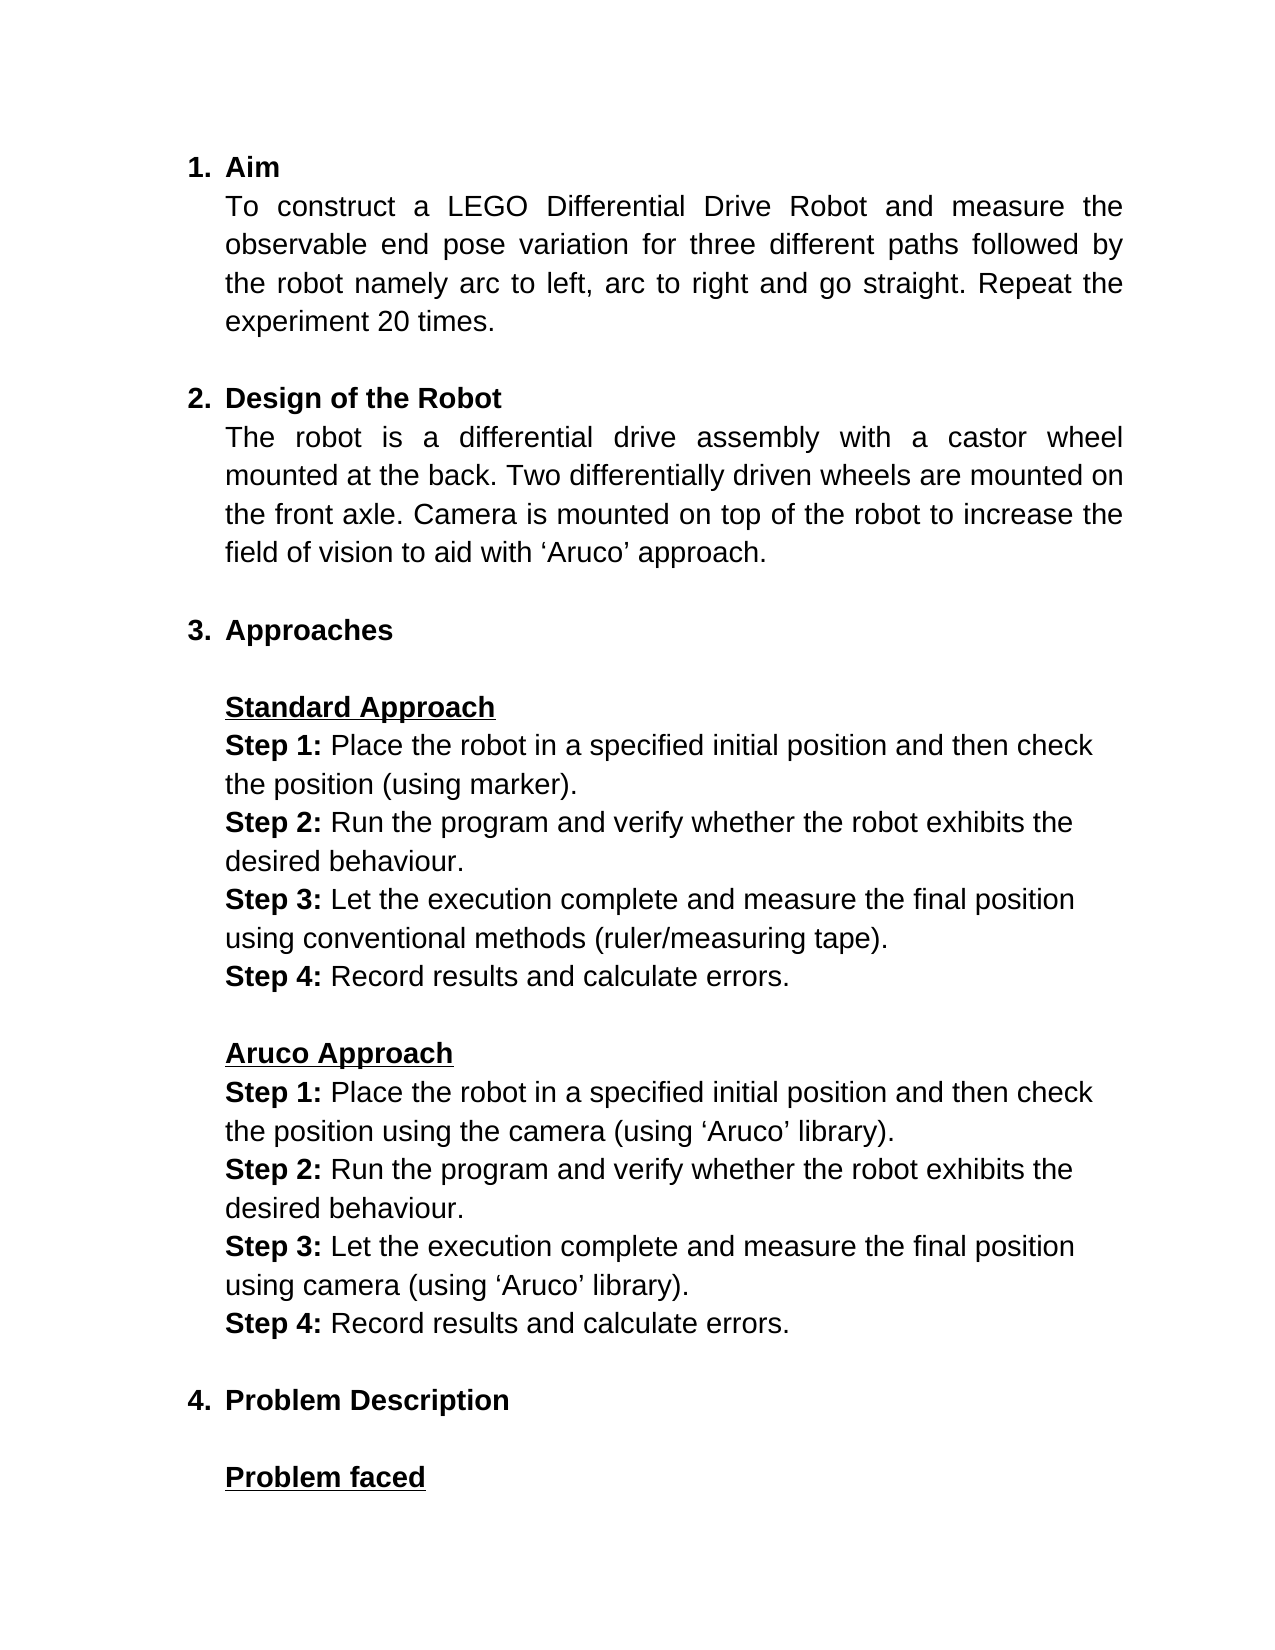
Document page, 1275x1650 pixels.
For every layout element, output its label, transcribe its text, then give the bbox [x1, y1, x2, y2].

list Approaches [187, 612, 1125, 646]
text Step 2: Run the program and verify whether the robot exhibits the desired behaviour. [225, 1152, 1125, 1224]
text Standard Approach [150, 689, 1125, 723]
text Problem faced [150, 1460, 1125, 1494]
text To construct a LEGO Differential Drive Robot and measure the observable end pose variation for three different paths followed by the robot namely arc to left, arc to right and go straight. Repeat the experiment 20 times. [225, 188, 1125, 338]
text Step 4: Record results and calculate errors. [150, 1306, 1125, 1340]
list Design of the Robot [187, 381, 1125, 415]
text Step 3: Let the execution complete and measure the final position using conventional methods (ruler/measuring tape). [225, 882, 1125, 954]
text Step 4: Record results and calculate errors. [150, 959, 1125, 993]
text Aruco Approach [150, 1036, 1125, 1070]
text The robot is a differential drive assembly with a castor wheel mounted at the back. Two differentially driven wheels are mounted on the front axle. Camera is mounted on top of the robot to increase the field of vision to aid with ‘Aruco’ approach. [225, 420, 1125, 569]
text Step 3: Let the execution complete and measure the final position using camera (using ‘Aruco’ library). [225, 1229, 1125, 1301]
list Aim [187, 150, 1125, 183]
text Step 2: Run the program and verify whether the robot exhibits the desired behaviour. [225, 805, 1125, 877]
text Step 1: Place the robot in a specified initial position and then check the position using the camera (using ‘Aruco’ library). [225, 1075, 1125, 1147]
list Problem Description [187, 1383, 1125, 1417]
text Step 1: Place the robot in a specified initial position and then check the position (using marker). [225, 728, 1125, 800]
